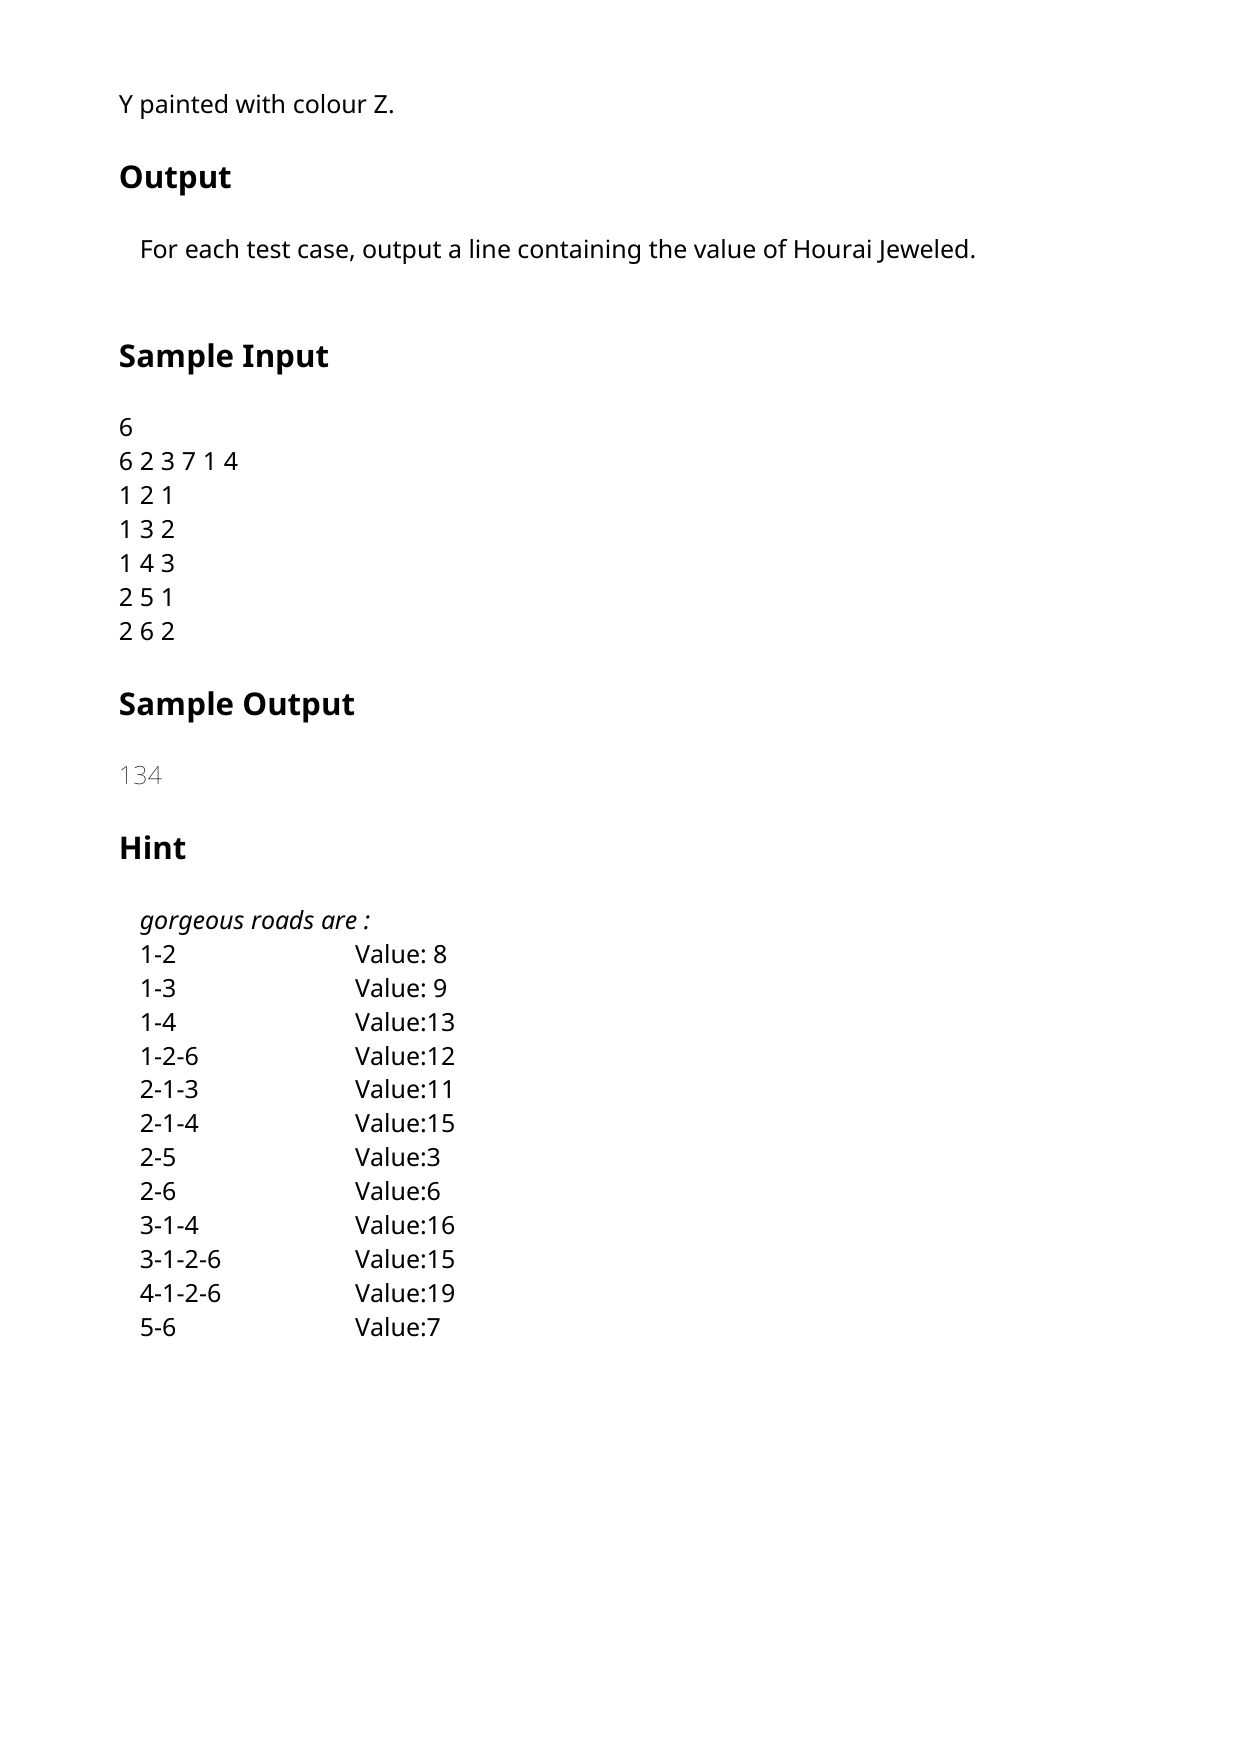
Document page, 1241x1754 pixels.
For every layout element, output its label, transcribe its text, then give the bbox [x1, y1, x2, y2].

text gorgeous roads are : [119, 903, 1121, 937]
text For each test case, output a line containing the value of Hourai Jeweled. [119, 232, 1121, 266]
text 2-1-3 Value:11 [119, 1072, 1121, 1106]
text 6 2 3 7 1 4 [119, 444, 1121, 478]
text Y painted with colour Z. [119, 87, 1121, 121]
text Output [119, 155, 1121, 198]
text 4-1-2-6 Value:19 [119, 1276, 1121, 1310]
text 2 5 1 [119, 580, 1121, 614]
text 1 2 1 [119, 478, 1121, 512]
text 1-3 Value: 9 [119, 971, 1121, 1004]
text 2-5 Value:3 [119, 1140, 1121, 1174]
text 134 [119, 758, 1121, 792]
text 1-2 Value: 8 [119, 937, 1121, 971]
text Sample Output [119, 682, 1121, 724]
text Hint [119, 826, 1121, 869]
text 2-1-4 Value:15 [119, 1106, 1121, 1140]
text 6 [119, 410, 1121, 444]
text 5-6 Value:7 [119, 1310, 1121, 1344]
text 1 4 3 [119, 546, 1121, 580]
text 1-4 Value:13 [119, 1004, 1121, 1038]
text 3-1-2-6 Value:15 [119, 1242, 1121, 1276]
text 1 3 2 [119, 512, 1121, 546]
text 1-2-6 Value:12 [119, 1038, 1121, 1072]
text 3-1-4 Value:16 [119, 1208, 1121, 1242]
text 2 6 2 [119, 614, 1121, 648]
text 2-6 Value:6 [119, 1174, 1121, 1208]
text Sample Input [119, 334, 1121, 376]
